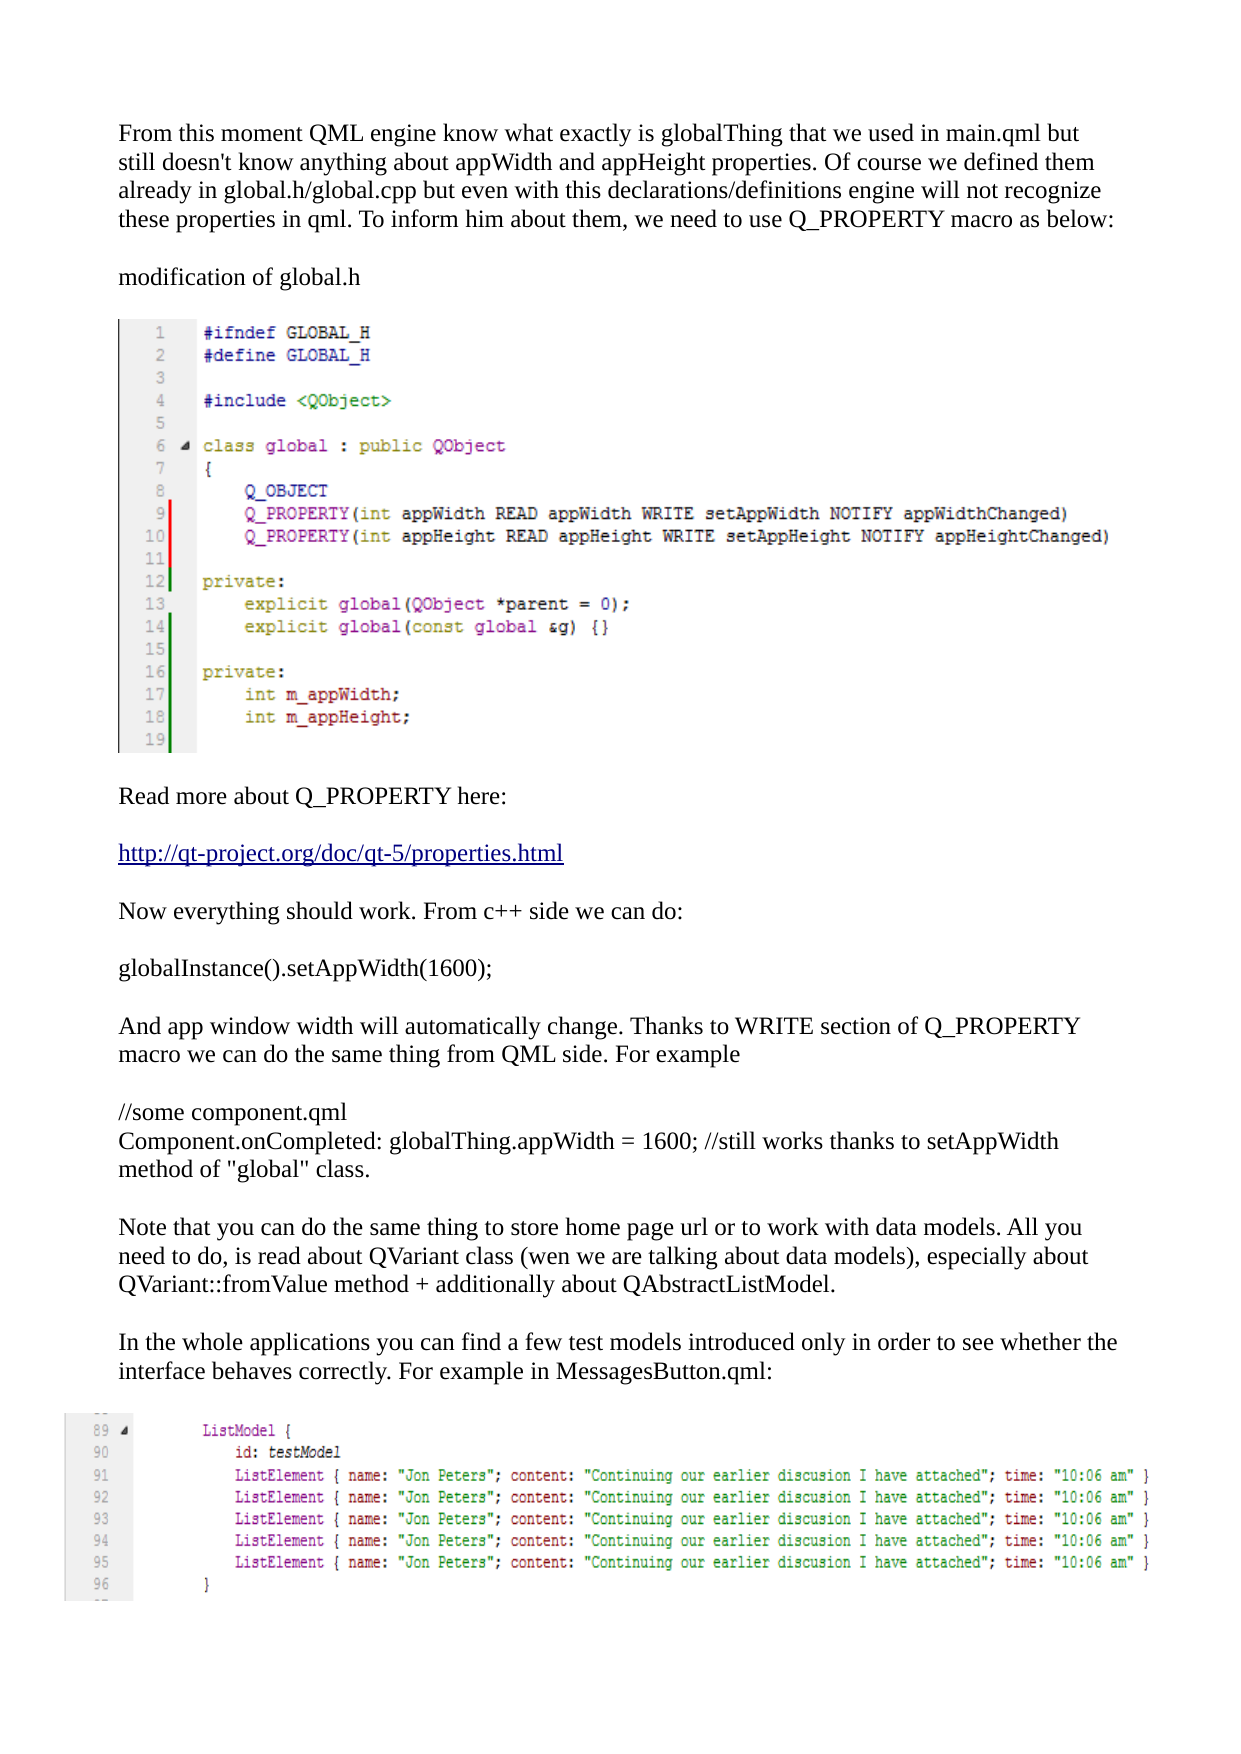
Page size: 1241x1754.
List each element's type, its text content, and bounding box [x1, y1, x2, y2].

text Component.onCompleted: globalThing.appWidth = 1600; //still works thanks to setAppWidth method of "global" class. [118, 1126, 1122, 1183]
text Note that you can do the same thing to store home page url or to work with data models. All you need to do, is read about QVariant class (wen we are talking about data models), especially about QVariant::fromValue method + additionally about QAbstractListModel. [118, 1212, 1122, 1298]
text Now everything should work. From c++ side we can do: [118, 896, 1122, 924]
text And app window width will automatically change. Thanks to WRITE section of Q_PROPERTY macro we can do the same thing from QML side. For example [118, 1011, 1122, 1068]
text globalInstance().setAppWidth(1600); [118, 953, 1122, 982]
text http://qt-project.org/doc/qt-5/properties.html [118, 838, 1122, 867]
text //some component.qml [118, 1097, 1122, 1126]
text In the whole applications you can find a few test models introduced only in order to see whether the interface behaves correctly. For example in MessagesButton.qml: [118, 1327, 1122, 1384]
text Read more about Q_PROPERTY here: [118, 781, 1122, 809]
text From this moment QML engine know what exactly is globalThing that we used in main.qml but still doesn't know anything about appWidth and appHeight properties. Of course we defined them already in global.h/global.cpp but even with this declarations/definitions engine will not recognize these properties in qml. To inform him about them, we need to use Q_PROPERTY macro as below: [118, 118, 1122, 233]
text modification of global.h [118, 262, 1122, 291]
